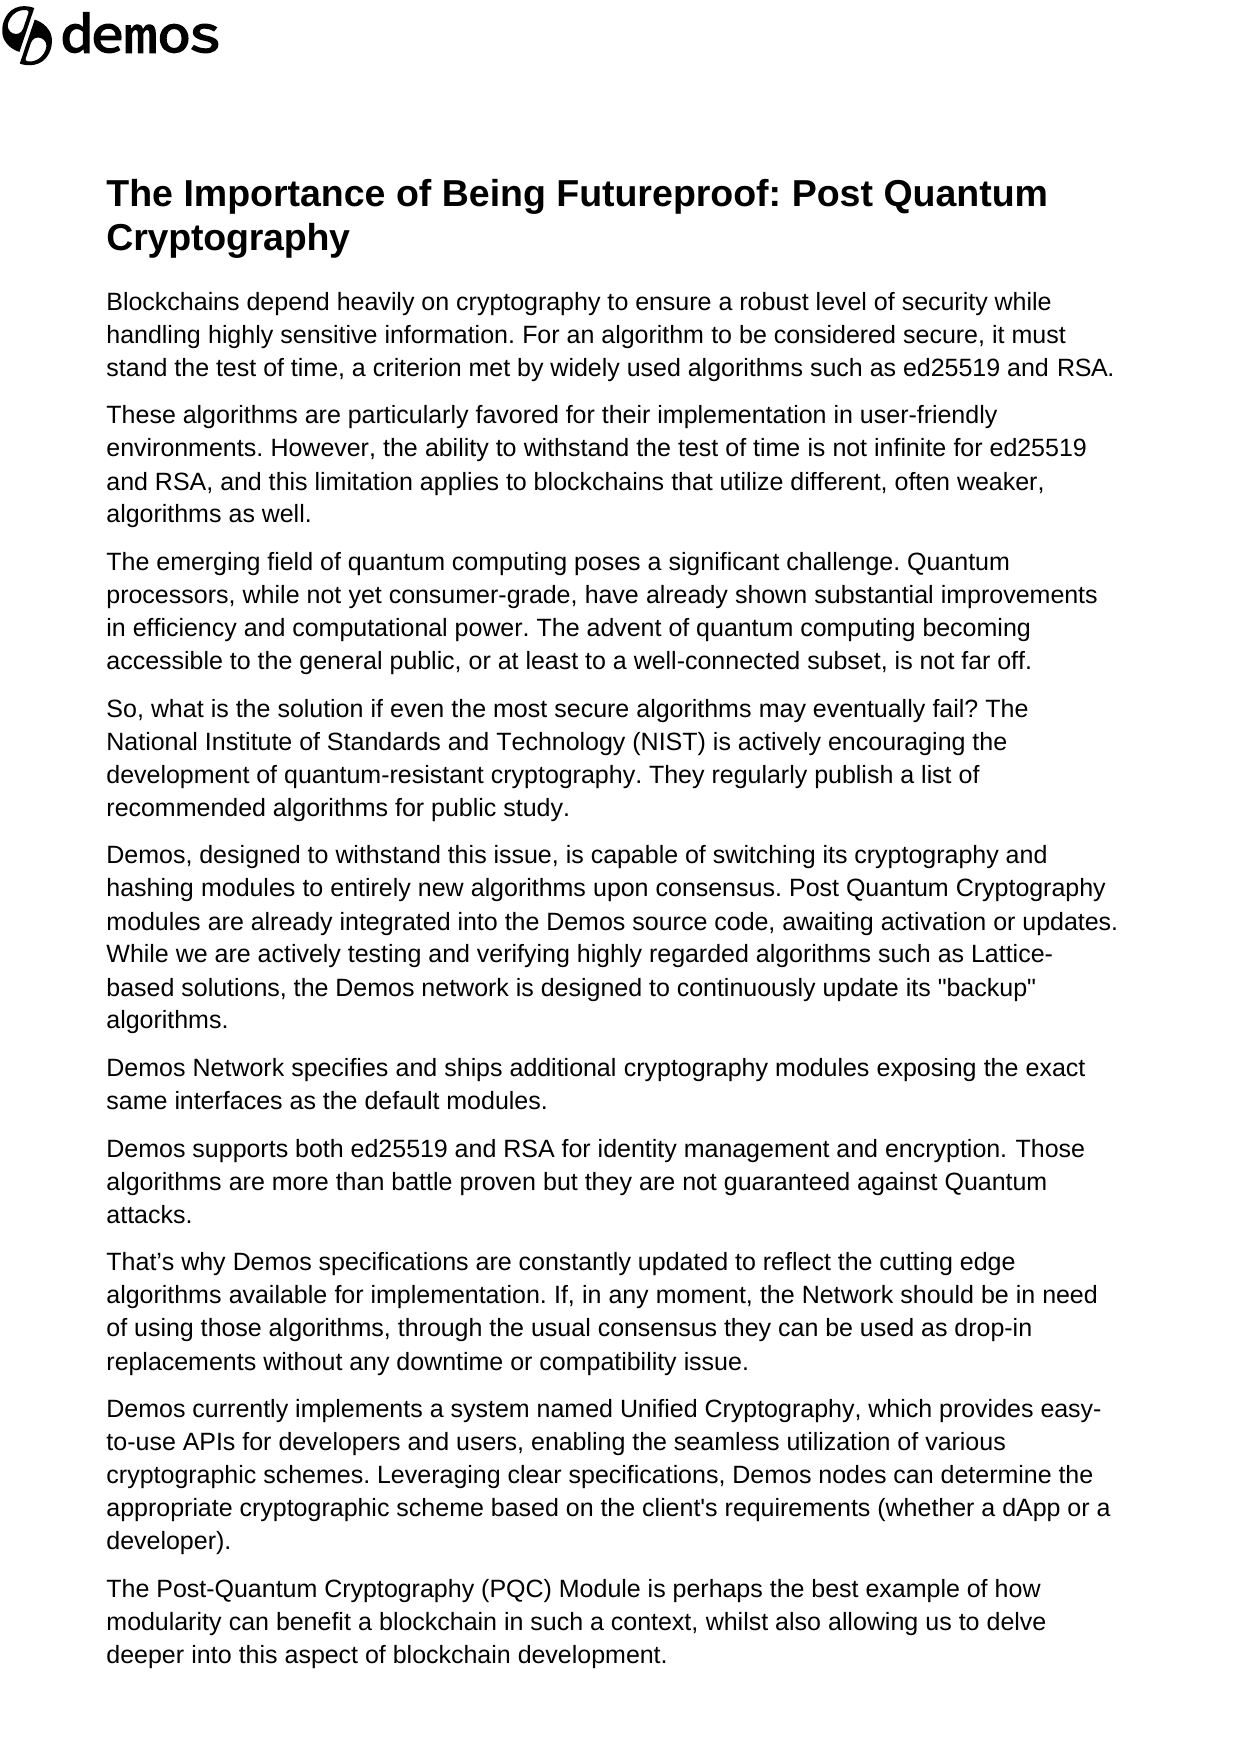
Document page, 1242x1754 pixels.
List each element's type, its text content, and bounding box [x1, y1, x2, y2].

text Demos, designed to withstand this issue, is capable of switching its cryptography and hashing modules to entirely new algorithms upon consensus. Post Quantum Cryptography modules are already integrated into the Demos source code, awaiting activation or updates. While we are actively testing and verifying highly regarded algorithms such as Lattice-based solutions, the Demos network is designed to continuously update its "backup" algorithms. [106, 840, 1119, 1034]
text The emerging field of quantum computing poses a significant challenge. Quantum processors, while not yet consumer-grade, have already shown substantial improvements in efficiency and computational power. The advent of quantum computing becoming accessible to the general public, or at least to a well-connected subset, is not far off. [106, 547, 1114, 675]
text Demos Network specifies and ships additional cryptography modules exposing the exact same interfaces as the default modules. [106, 1053, 1114, 1115]
subtitle The Importance of Being Futureproof: Post Quantum Cryptography [106, 172, 1114, 258]
text The Post-Quantum Cryptography (PQC) Module is perhaps the best example of how modularity can benefit a blockchain in such a context, whilst also allowing us to delve deeper into this aspect of blockchain development. [106, 1574, 1122, 1668]
text These algorithms are particularly favored for their implementation in user-friendly environments. However, the ability to withstand the test of time is not infinite for ed25519 and RSA, and this limitation applies to blockchains that utilize different, often weaker, algorithms as well. [106, 400, 1114, 528]
text So, what is the solution if even the most secure algorithms may eventually fail? The National Institute of Standards and Technology (NIST) is actively encouraging the development of quantum-resistant cryptography. They regularly publish a list of recommended algorithms for public study. [106, 694, 1114, 822]
text Blockchains depend heavily on cryptography to ensure a robust level of security while handling highly sensitive information. For an algorithm to be considered secure, it must stand the test of time, a criterion met by widely used algorithms such as ed25519 and RSA. [106, 287, 1115, 382]
text That’s why Demos specifications are constantly updated to reflect the cutting edge algorithms available for implementation. If, in any moment, the Network should be in need of using those algorithms, through the usual consensus they can be used as drop-in replacements without any downtime or compatibility issue. [106, 1247, 1114, 1375]
text Demos supports both ed25519 and RSA for identity management and encryption. Those algorithms are more than battle proven but they are not guaranteed against Quantum attacks. [106, 1134, 1114, 1228]
text Demos currently implements a system named Unified Cryptography, which provides easy-to-use APIs for developers and users, enabling the seamless utilization of various cryptographic schemes. Leveraging clear specifications, Demos nodes can determine the appropriate cryptographic scheme based on the client's requirements (whether a dApp or a developer). [106, 1394, 1114, 1555]
